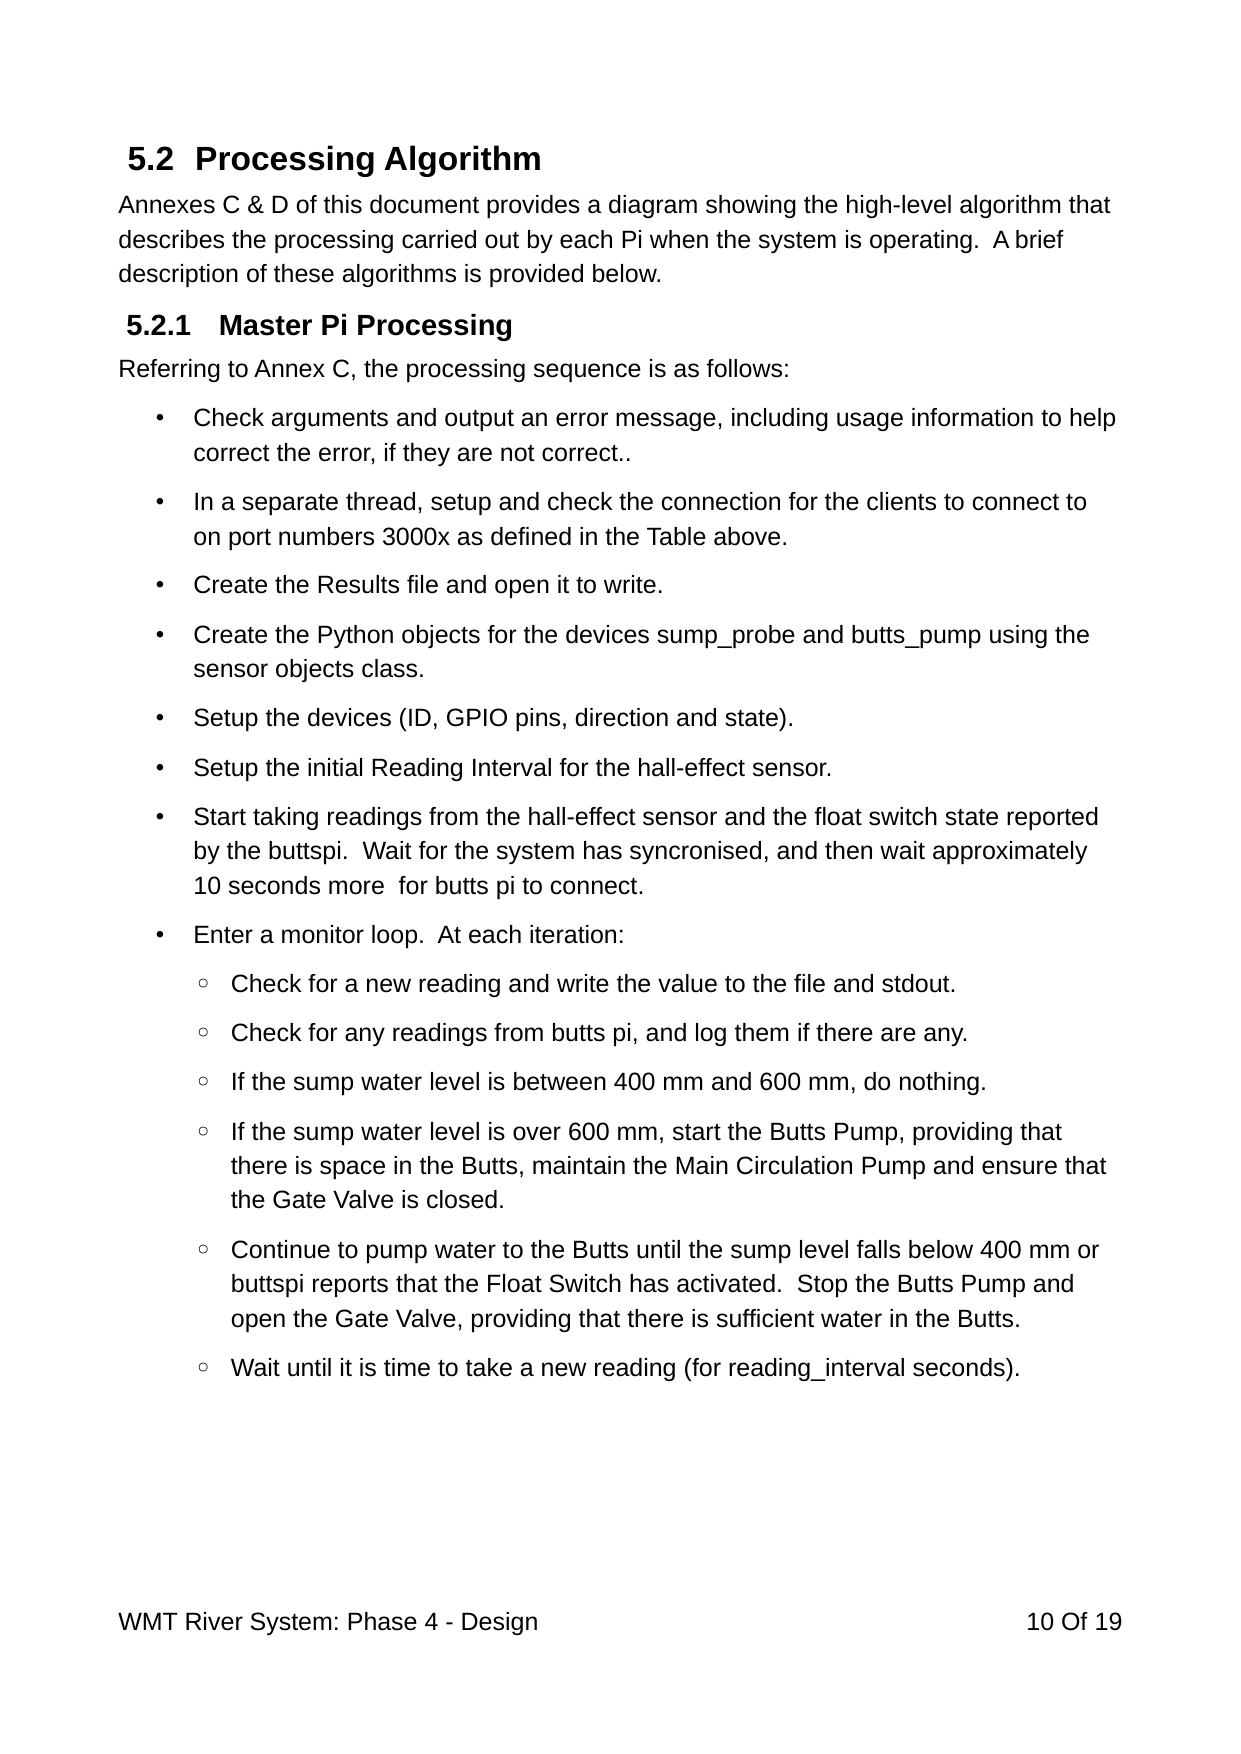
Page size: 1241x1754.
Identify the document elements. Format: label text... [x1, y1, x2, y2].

list Check for any readings from butts pi, and log them if there are any. [193, 1018, 1122, 1047]
list In a separate thread, setup and check the connection for the clients to connect to on port numbers 3000x as defined in the Table above. [156, 487, 1122, 550]
subtitle Master Pi Processing [118, 308, 1122, 342]
list Check arguments and output an error message, including usage information to help correct the error, if they are not correct.. [156, 403, 1122, 467]
list Start taking readings from the hall-effect sensor and the float switch state reported by the buttspi. Wait for the system has syncronised, and then wait approximately 10 seconds more for butts pi to connect. [156, 802, 1122, 899]
list Enter a monitor loop. At each iteration: [156, 920, 1122, 949]
list Wait until it is time to take a new reading (for reading_interval seconds). [193, 1353, 1122, 1382]
list Check for a new reading and write the value to the file and stdout. [193, 969, 1122, 998]
list If the sump water level is between 400 mm and 600 mm, do nothing. [193, 1067, 1122, 1096]
list Create the Results file and open it to write. [156, 571, 1122, 599]
list Create the Python objects for the devices sump_probe and butts_pump using the sensor objects class. [156, 620, 1122, 683]
subtitle Processing Algorithm [118, 139, 1122, 178]
text Referring to Annex C, the processing sequence is as follows: [118, 354, 1122, 383]
text Annexes C & D of this document provides a diagram showing the high-level algorithm that describes the processing carried out by each Pi when the system is operating. A brief description of these algorithms is provided below. [118, 190, 1122, 288]
list Setup the devices (ID, GPIO pins, direction and state). [156, 703, 1122, 732]
list If the sump water level is over 600 mm, start the Butts Pump, providing that there is space in the Butts, maintain the Main Circulation Pump and ensure that the Gate Valve is closed. [193, 1116, 1122, 1214]
list Continue to pump water to the Butts until the sump level falls below 400 mm or buttspi reports that the Float Switch has activated. Stop the Butts Pump and open the Gate Valve, providing that there is sufficient water in the Butts. [193, 1234, 1122, 1332]
list Setup the initial Reading Interval for the hall-effect sensor. [156, 752, 1122, 781]
